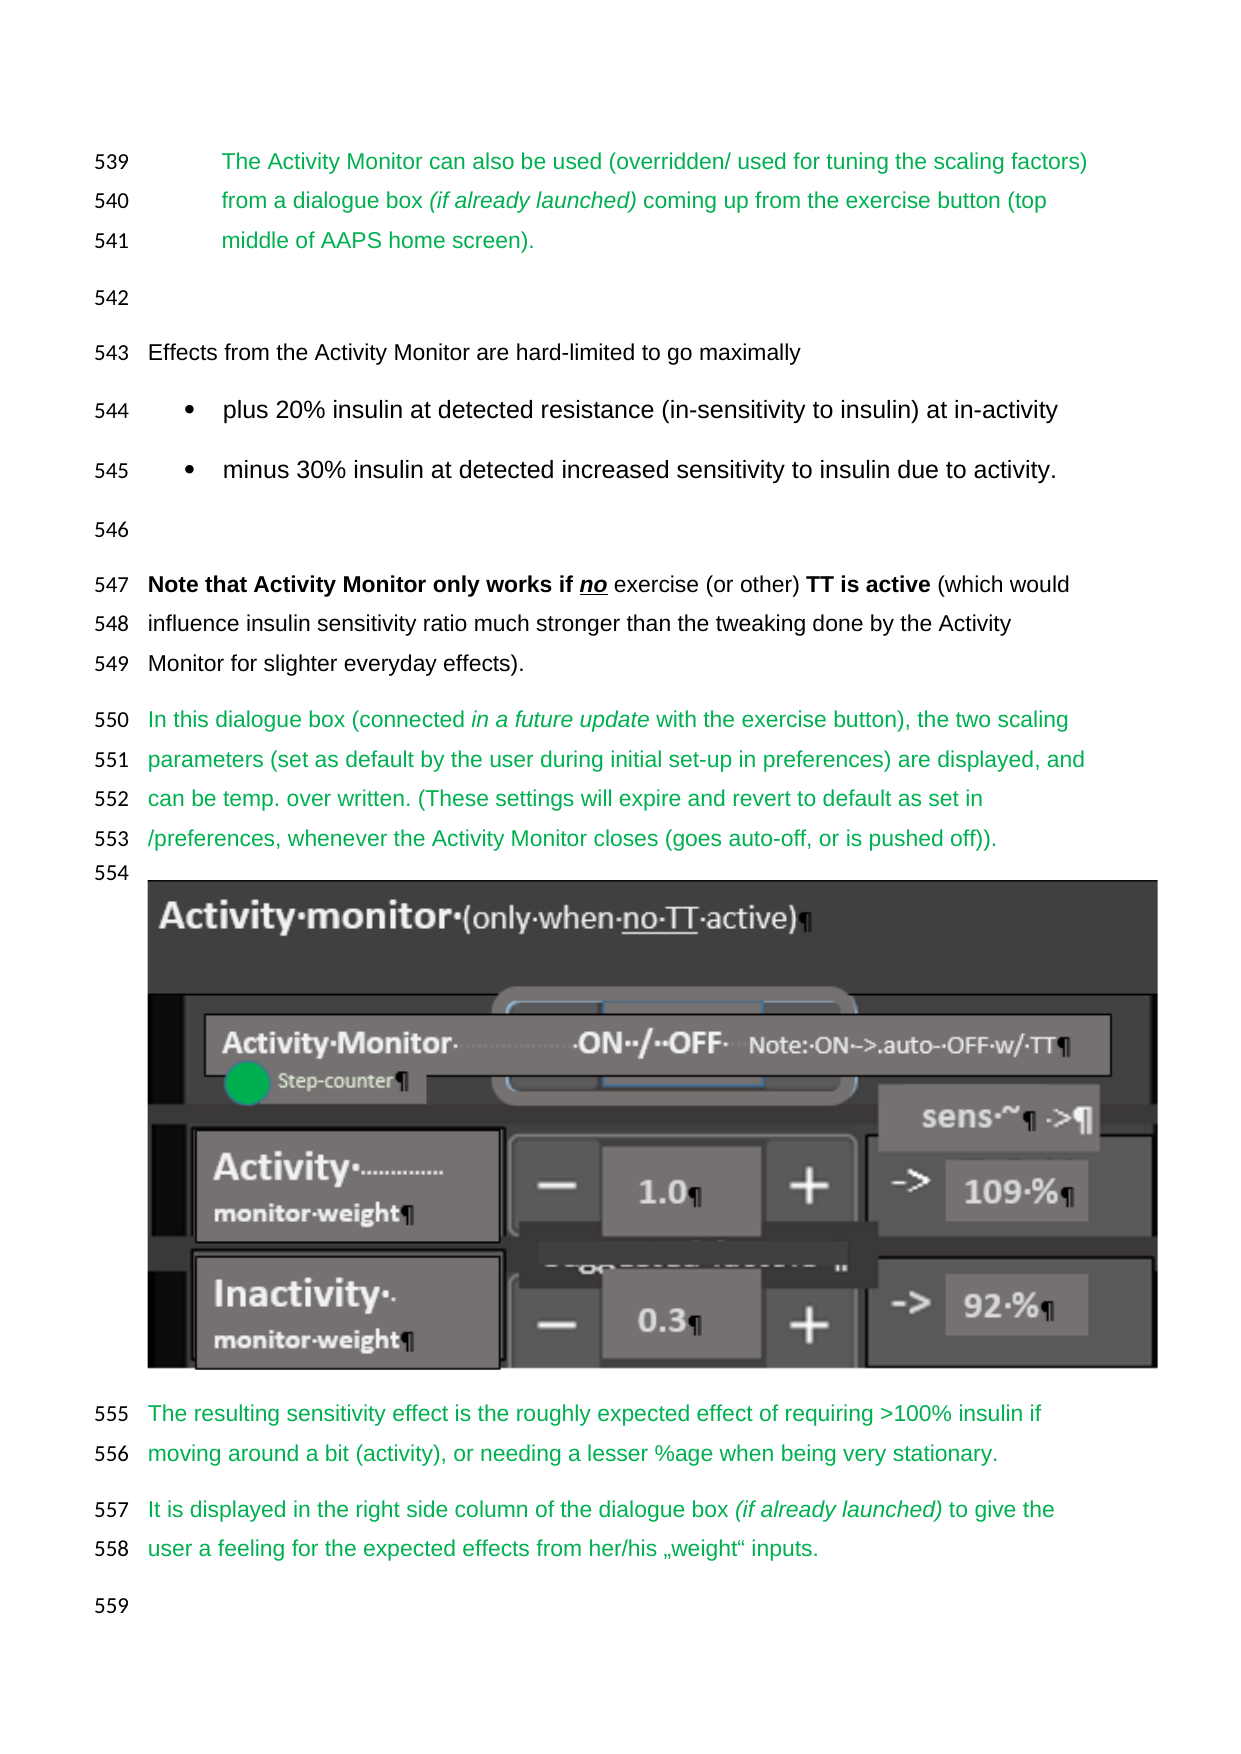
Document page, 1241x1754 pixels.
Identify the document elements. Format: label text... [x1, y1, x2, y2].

text Effects from the Activity Monitor are hard-limited to go maximally [148, 339, 1093, 365]
text Note that Activity Monitor only works if no exercise (or other) TT is active (which would influence insulin sensitivity ratio much stronger than the tweaking done by the Activity Monitor for slighter everyday effects). [148, 571, 1093, 676]
text In this dialogue box (connected in a future update with the exercise button), the two scaling parameters (set as default by the user during initial set-up in preferences) are displayed, and can be temp. over written. (These settings will expire and revert to default as set in /preferences, whenever the Activity Monitor closes (goes auto-off, or is pushed off)). [148, 706, 1093, 851]
text It is displayed in the right side column of the dialogue box (if already launched) to give the user a feeling for the expected effects from her/his „weight“ inputs. [148, 1496, 1093, 1562]
text The resulting sensitivity effect is the roughly expected effect of requiring >100% insulin if moving around a bit (activity), or needing a lesser %age when being very stationary. [148, 1400, 1093, 1466]
text The Activity Monitor can also be used (overridden/ used for tuning the scaling factors) from a dialogue box (if already launched) coming up from the exercise button (top middle of AAPS home screen). [221, 148, 1093, 253]
list plus 20% insulin at detected resistance (in-sensitivity to insulin) at in-activity [185, 395, 1093, 424]
list minus 30% insulin at detected increased sensitivity to insulin due to activity. [185, 455, 1093, 484]
